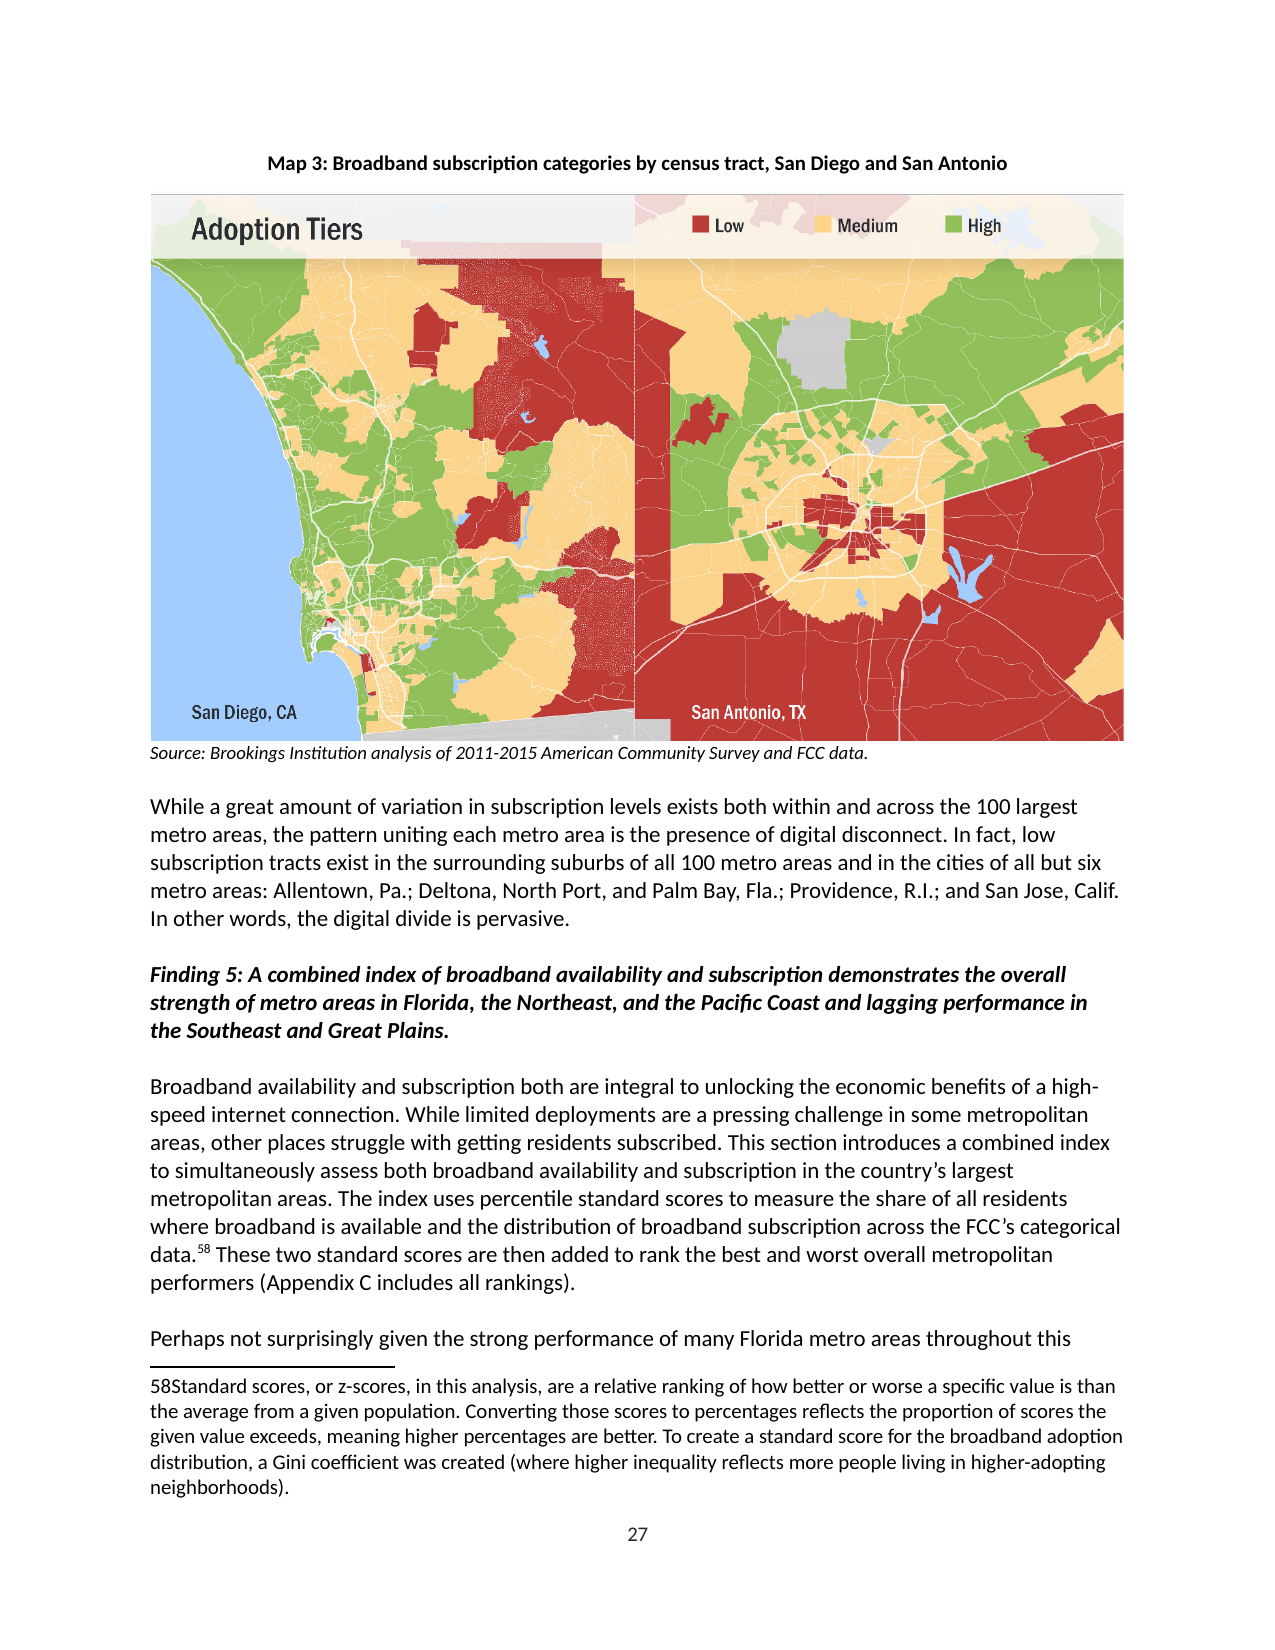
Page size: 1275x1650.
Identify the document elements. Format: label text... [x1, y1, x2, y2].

text While a great amount of variation in subscription levels exists both within and across the 100 largest metro areas, the pattern uniting each metro area is the presence of digital disconnect. In fact, low subscription tracts exist in the surrounding suburbs of all 100 metro areas and in the cities of all but six metro areas: Allentown, Pa.; Deltona, North Port, and Palm Bay, Fla.; Providence, R.I.; and San Jose, Calif. In other words, the digital divide is pervasive. [150, 792, 1125, 932]
picture [151, 175, 1124, 741]
text Perhaps not surprisingly given the strong performance of many Florida metro areas throughout this [150, 1324, 1125, 1352]
text Standard scores, or z-scores, in this analysis, are a relative ranking of how better or worse a specific value is than the average from a given population. Converting those scores to percentages reflects the proportion of scores the given value exceeds, meaning higher percentages are better. To create a standard score for the broadband adoption distribution, a Gini coefficient was created (where higher inequality reflects more people living in higher-adopting neighborhoods). [150, 1373, 1125, 1500]
text Broadband availability and subscription both are integral to unlocking the economic benefits of a high-speed internet connection. While limited deployments are a pressing challenge in some metropolitan areas, other places struggle with getting residents subscribed. This section introduces a combined index to simultaneously assess both broadband availability and subscription in the country’s largest metropolitan areas. The index uses percentile standard scores to measure the share of all residents where broadband is available and the distribution of broadband subscription across the FCC’s categorical data. These two standard scores are then added to rank the best and worst overall metropolitan performers (Appendix C includes all rankings). [150, 1072, 1125, 1296]
text Map 3: Broadband subscription categories by census tract, San Diego and San Antonio [150, 150, 1125, 175]
text Finding 5: A combined index of broadband availability and subscription demonstrates the overall strength of metro areas in Florida, the Northeast, and the Pacific Coast and lagging performance in the Southeast and Great Plains. [150, 960, 1125, 1044]
text Source: Brookings Institution analysis of 2011-2015 American Community Survey and FCC data. [150, 741, 1125, 764]
